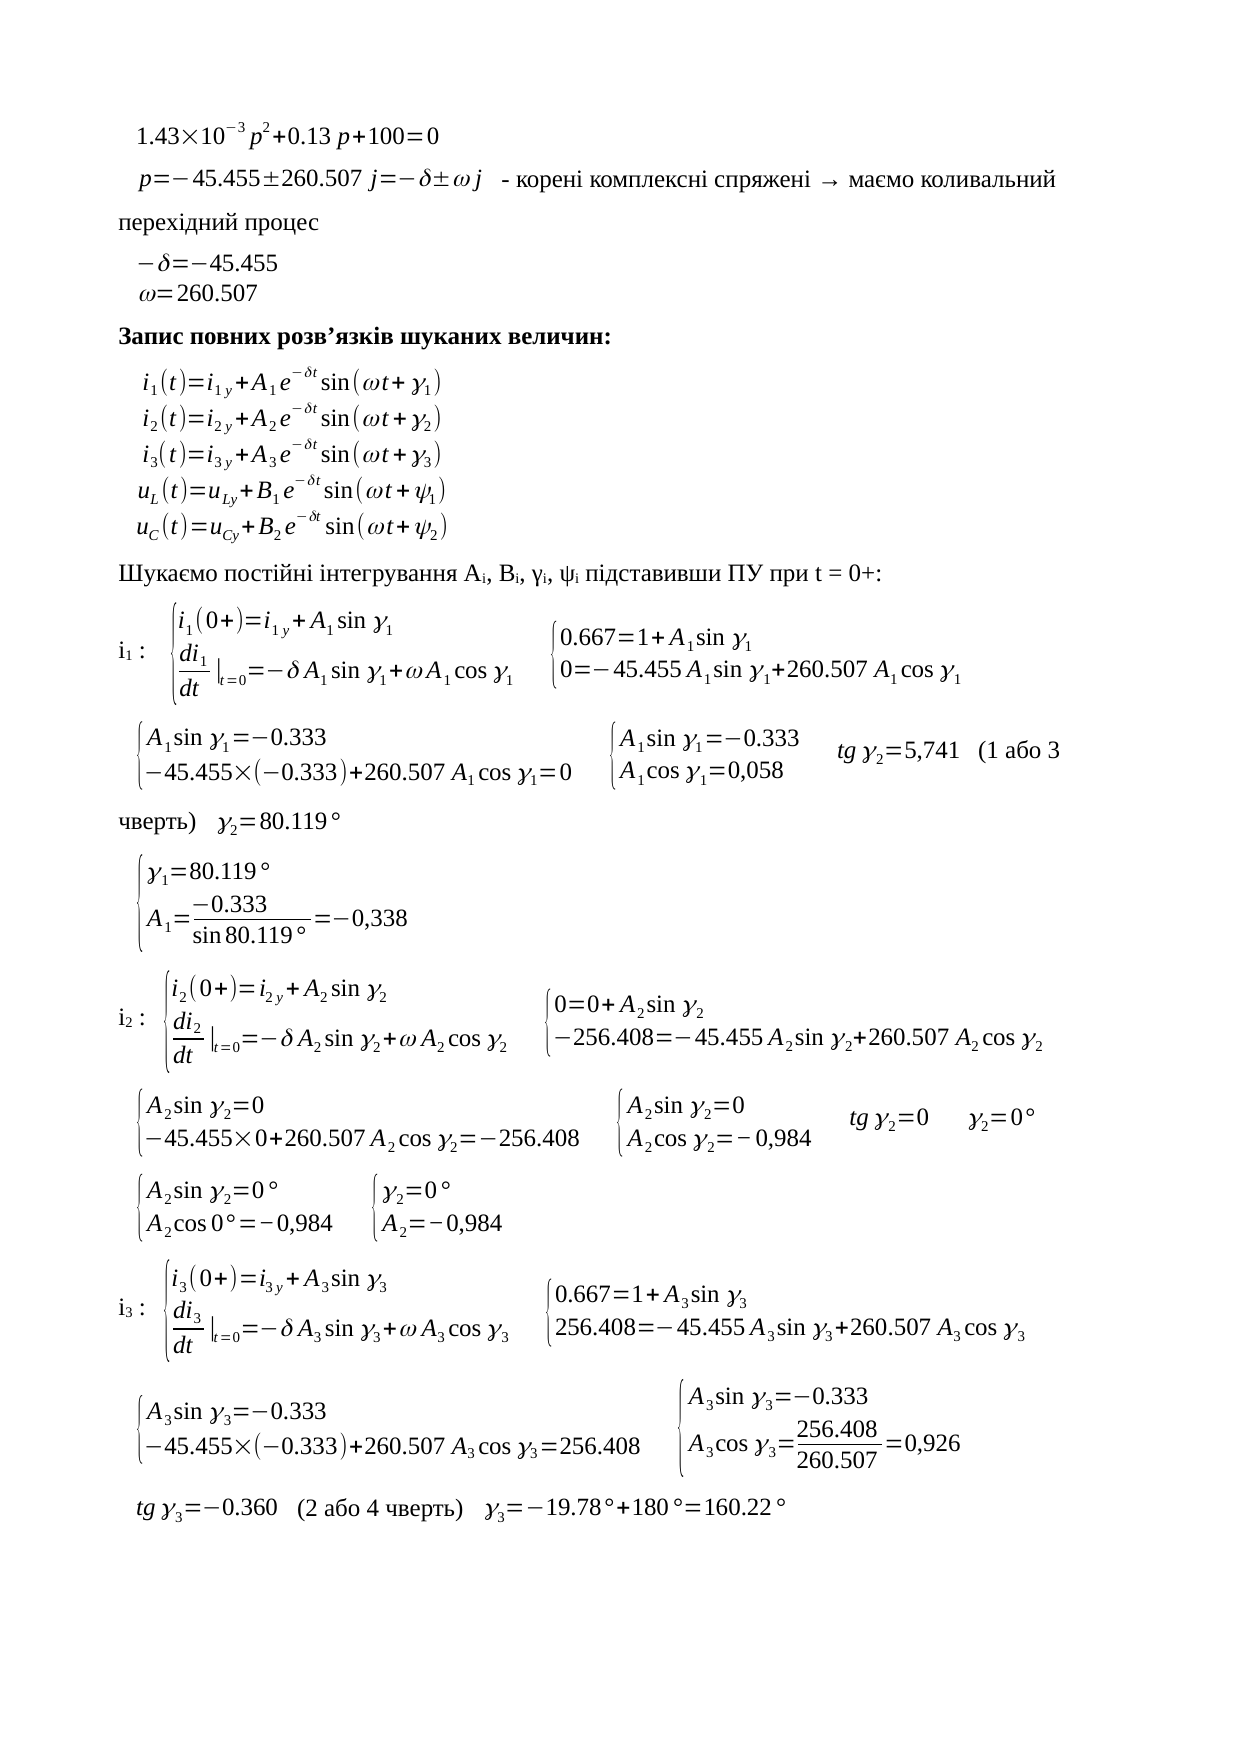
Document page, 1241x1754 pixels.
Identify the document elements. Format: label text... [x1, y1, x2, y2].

text Запис повних розв’язків шуканих величин: [118, 321, 1122, 349]
text Шукаємо постійні інтегрування Ai, Bi, γi, ψi підставивши ПУ при t = 0+: [118, 558, 1122, 586]
text (1 або 3 чверть) [118, 721, 1122, 839]
text (2 або 4 чверть) [118, 1493, 1122, 1525]
text i1 : [118, 601, 1122, 706]
text - корені комплексні спряжені → маємо коливальний перехідний процес [118, 164, 1122, 236]
text i2 : [118, 968, 1122, 1074]
text i3 : [118, 1258, 1122, 1363]
